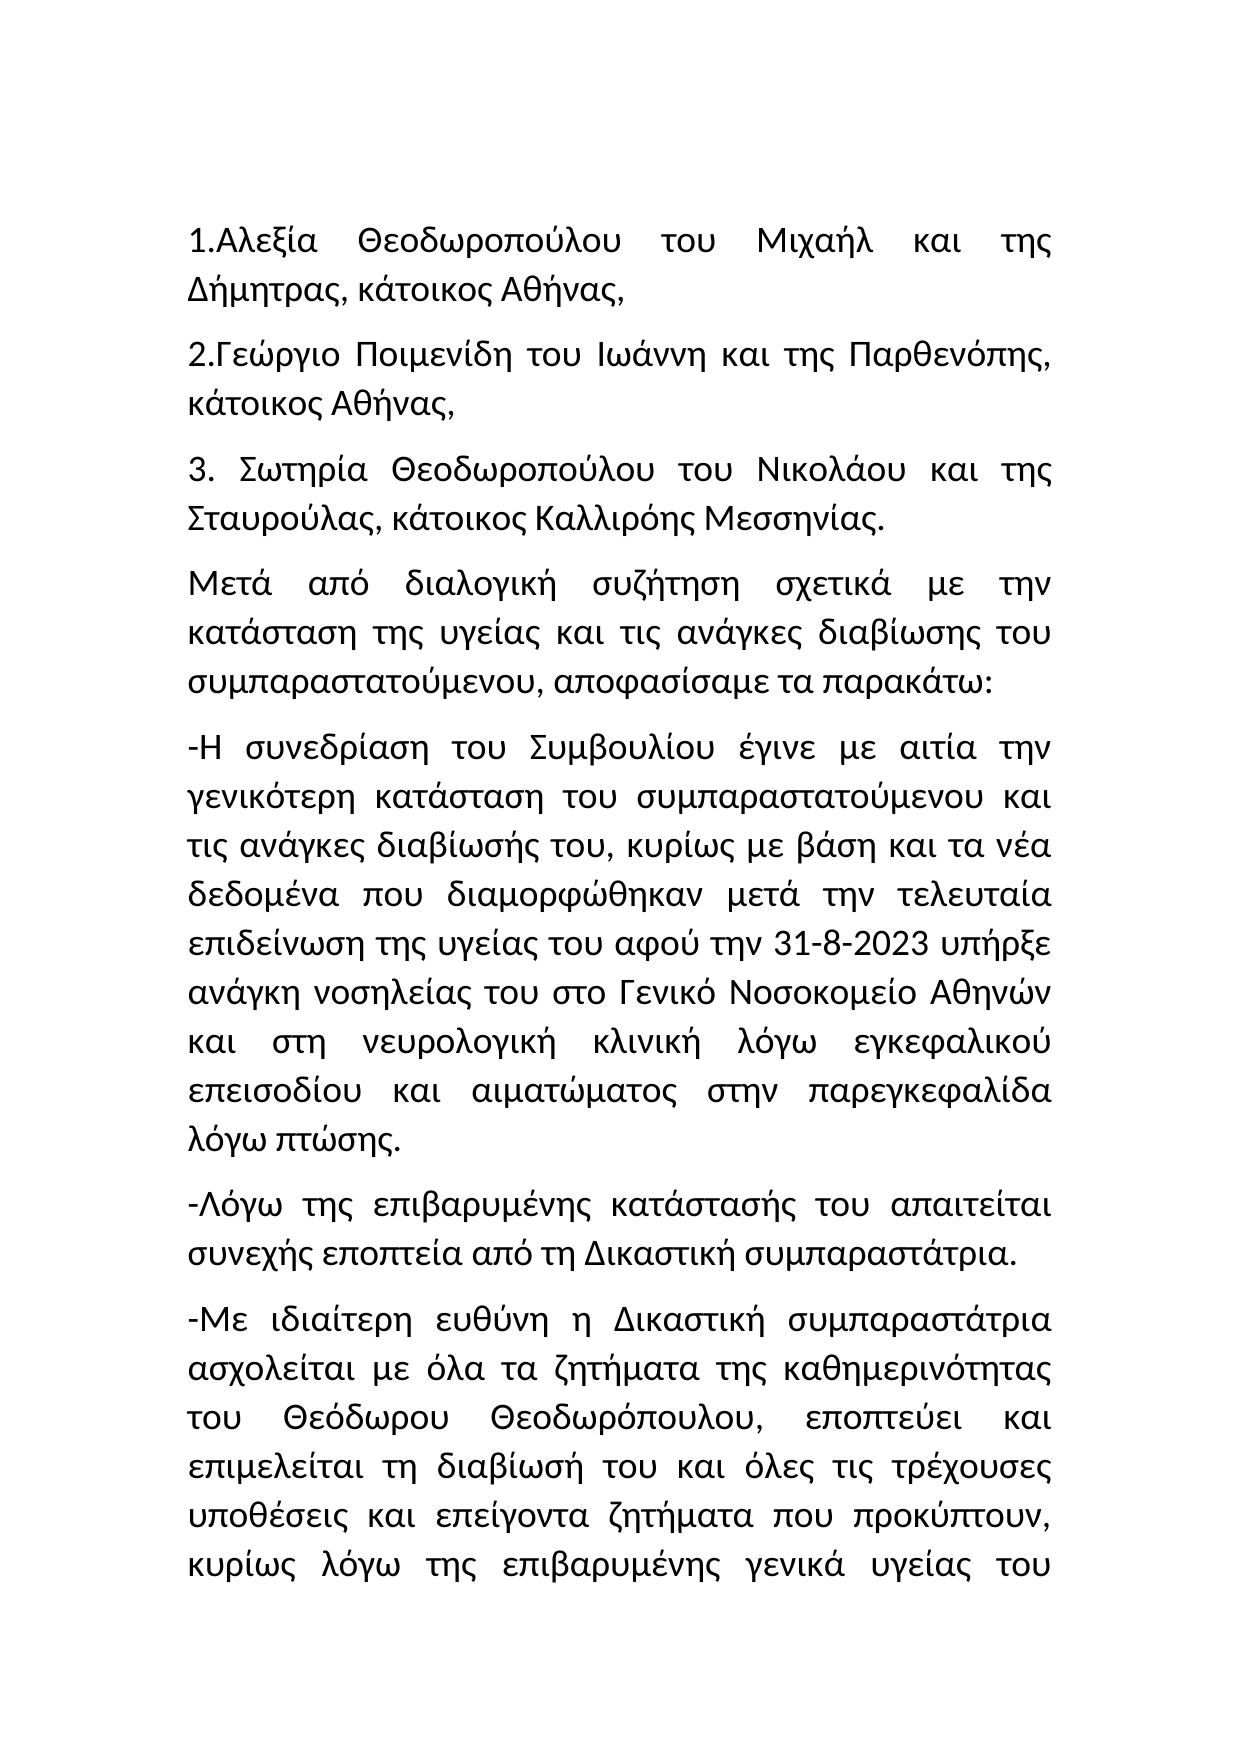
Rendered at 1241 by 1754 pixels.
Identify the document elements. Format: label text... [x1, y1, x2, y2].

text -Η συνεδρίαση του Συμβουλίου έγινε με αιτία την γενικότερη κατάσταση του συμπαραστατούμενου και τις ανάγκες διαβίωσής του, κυρίως με βάση και τα νέα δεδομένα που διαμορφώθηκαν μετά την τελευταία επιδείνωση της υγείας του αφού την 31-8-2023 υπήρξε ανάγκη νοσηλείας του στο Γενικό Νοσοκομείο Αθηνών και στη νευρολογική κλινική λόγω εγκεφαλικού επεισοδίου και αιματώματος στην παρεγκεφαλίδα λόγω πτώσης. [187, 723, 1053, 1160]
text -Λόγω της επιβαρυμένης κατάστασής του απαιτείται συνεχής εποπτεία από τη Δικαστική συμπαραστάτρια. [187, 1180, 1053, 1275]
text 1.Αλεξία Θεοδωροπούλου του Μιχαήλ και της Δήμητρας, κάτοικος Αθήνας, [187, 216, 1053, 310]
text -Με ιδιαίτερη ευθύνη η Δικαστική συμπαραστάτρια ασχολείται με όλα τα ζητήματα της καθημερινότητας του Θεόδωρου Θεοδωρόπουλου, εποπτεύει και επιμελείται τη διαβίωσή του και όλες τις τρέχουσες υποθέσεις και επείγοντα ζητήματα που προκύπτουν, κυρίως λόγω της επιβαρυμένης γενικά υγείας του [187, 1295, 1053, 1585]
text 2.Γεώργιο Ποιμενίδη του Ιωάννη και της Παρθενόπης, κάτοικος Αθήνας, [187, 330, 1053, 425]
text Μετά από διαλογική συζήτηση σχετικά με την κατάσταση της υγείας και τις ανάγκες διαβίωσης του συμπαραστατούμενου, αποφασίσαμε τα παρακάτω: [187, 559, 1053, 703]
text 3. Σωτηρία Θεοδωροπούλου του Νικολάου και της Σταυρούλας, κάτοικος Καλλιρόης Μεσσηνίας. [187, 445, 1053, 539]
